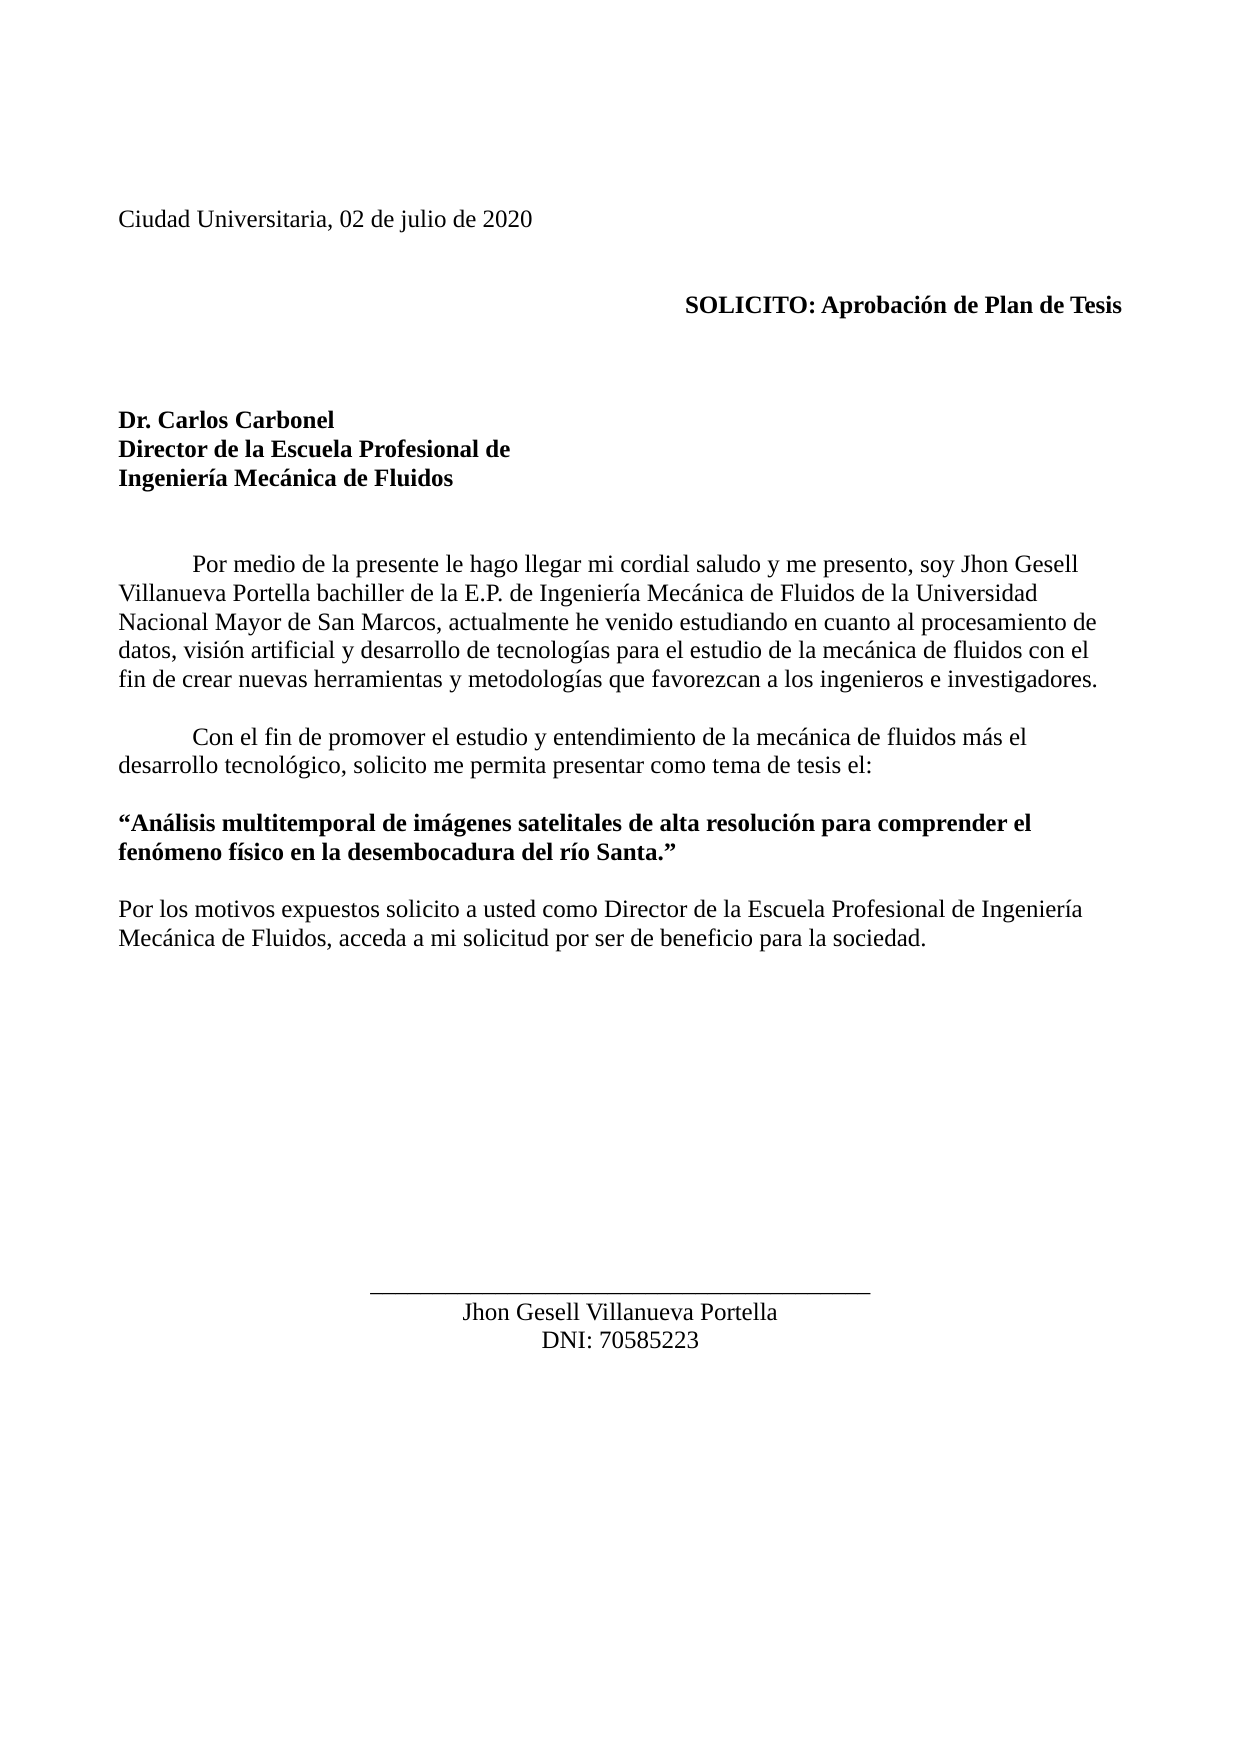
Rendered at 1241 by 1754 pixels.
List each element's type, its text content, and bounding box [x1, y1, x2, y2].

text Por medio de la presente le hago llegar mi cordial saludo y me presento, soy Jhon Gesell Villanueva Portella bachiller de la E.P. de Ingeniería Mecánica de Fluidos de la Universidad Nacional Mayor de San Marcos, actualmente he venido estudiando en cuanto al procesamiento de datos, visión artificial y desarrollo de tecnologías para el estudio de la mecánica de fluidos con el fin de crear nuevas herramientas y metodologías que favorezcan a los ingenieros e investigadores. [118, 549, 1122, 693]
text SOLICITO: Aprobación de Plan de Tesis [118, 291, 1122, 319]
text Director de la Escuela Profesional de [118, 434, 1122, 463]
text Ingeniería Mecánica de Fluidos [118, 463, 1122, 492]
text “Análisis multitemporal de imágenes satelitales de alta resolución para comprender el fenómeno físico en la desembocadura del río Santa.” [118, 808, 1122, 866]
text Por los motivos expuestos solicito a usted como Director de la Escuela Profesional de Ingeniería Mecánica de Fluidos, acceda a mi solicitud por ser de beneficio para la sociedad. [118, 894, 1122, 952]
text Jhon Gesell Villanueva Portella [118, 1297, 1122, 1326]
text DNI: 70585223 [118, 1326, 1122, 1354]
text Ciudad Universitaria, 02 de julio de 2020 [118, 204, 1122, 233]
text Dr. Carlos Carbonel [118, 406, 1122, 434]
text Con el fin de promover el estudio y entendimiento de la mecánica de fluidos más el desarrollo tecnológico, solicito me permita presentar como tema de tesis el: [118, 722, 1122, 779]
text ________________________________________ [118, 1268, 1122, 1297]
